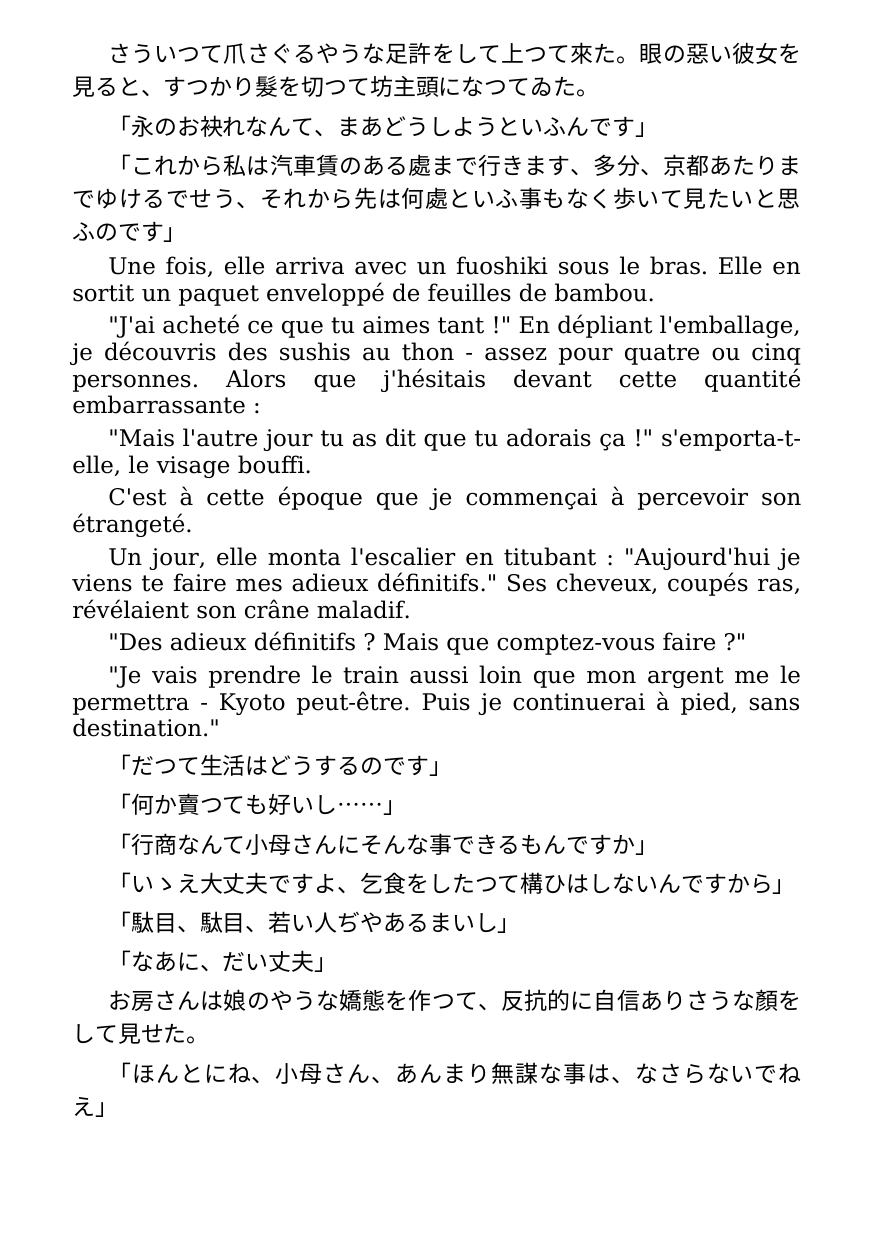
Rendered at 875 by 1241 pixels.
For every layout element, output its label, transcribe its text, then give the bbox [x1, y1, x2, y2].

text 「駄目、駄目、若い人ぢやあるまいし」 [72, 905, 802, 938]
text 「だつて生活はどうするのです」 [72, 748, 802, 781]
text "Des adieux définitifs ? Mais que comptez-vous faire ?" [72, 629, 802, 656]
text "J'ai acheté ce que tu aimes tant !" En dépliant l'emballage, je découvris des sushis au thon - assez pour quatre ou cinq personnes. Alors que j'hésitais devant cette quantité embarrassante : [72, 312, 802, 419]
text "Mais l'autre jour tu as dit que tu adorais ça !" s'emporta-t-elle, le visage bouffi. [72, 425, 802, 478]
text 「永のお袂れなんて、まあどうしようといふんです」 [72, 108, 802, 142]
text 「いゝえ大丈夫ですよ、乞食をしたつて構ひはしないんですから」 [72, 866, 802, 899]
text 「これから私は汽車賃のある處まで行きます、多分、京都あたりまでゆけるでせう、それから先は何處といふ事もなく歩いて見たいと思ふのです」 [72, 148, 802, 247]
text "Je vais prendre le train aussi loin que mon argent me le permettra - Kyoto peut-être. Puis je continuerai à pied, sans destination." [72, 662, 802, 742]
text 「何か賣つても好いし……」 [72, 787, 802, 821]
text Une fois, elle arriva avec un fuoshiki sous le bras. Elle en sortit un paquet enveloppé de feuilles de bambou. [72, 253, 802, 307]
text さういつて爪さぐるやうな足許をして上つて來た。眼の惡い彼女を見ると、すつかり髮を切つて坊主頭になつてゐた。 [72, 36, 802, 102]
text 「なあに、だい丈夫」 [72, 944, 802, 977]
text Un jour, elle monta l'escalier en titubant : "Aujourd'hui je viens te faire mes adieux définitifs." Ses cheveux, coupés ras, révélaient son crâne maladif. [72, 544, 802, 624]
text C'est à cette époque que je commençai à percevoir son étrangeté. [72, 484, 802, 538]
text 「ほんとにね、小母さん、あんまり無謀な事は、なさらないでねえ」 [72, 1056, 802, 1122]
text 「行商なんて小母さんにそんな事できるもんですか」 [72, 826, 802, 860]
text お房さんは娘のやうな嬌態を作つて、反抗的に自信ありさうな顏をして見せた。 [72, 983, 802, 1049]
